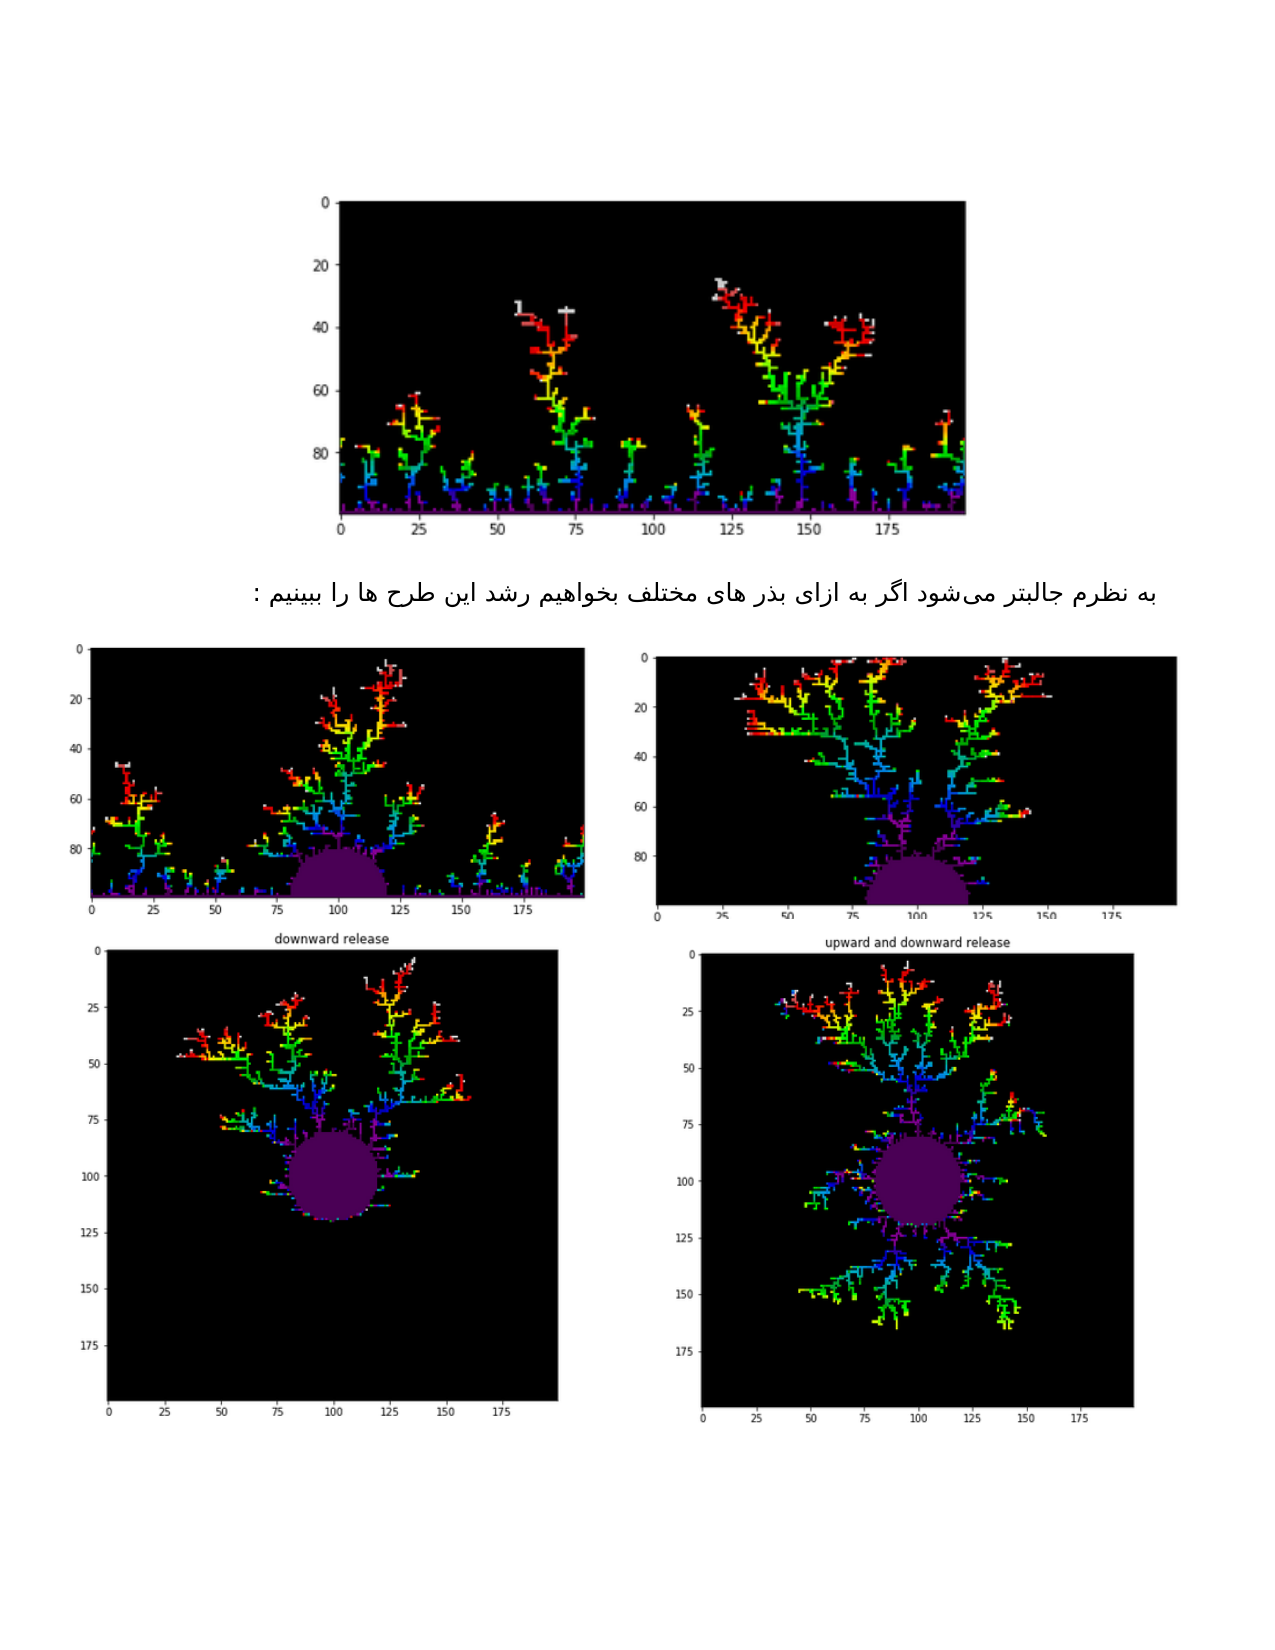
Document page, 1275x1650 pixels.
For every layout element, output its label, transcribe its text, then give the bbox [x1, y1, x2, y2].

text به نظرم جالبتر می‌شود اگر به ازای بذر های مختلف بخواهیم رشد این طرح ها را ببینیم : [118, 578, 1157, 607]
picture [67, 633, 605, 1431]
picture [630, 638, 1184, 1441]
picture [308, 181, 1001, 546]
